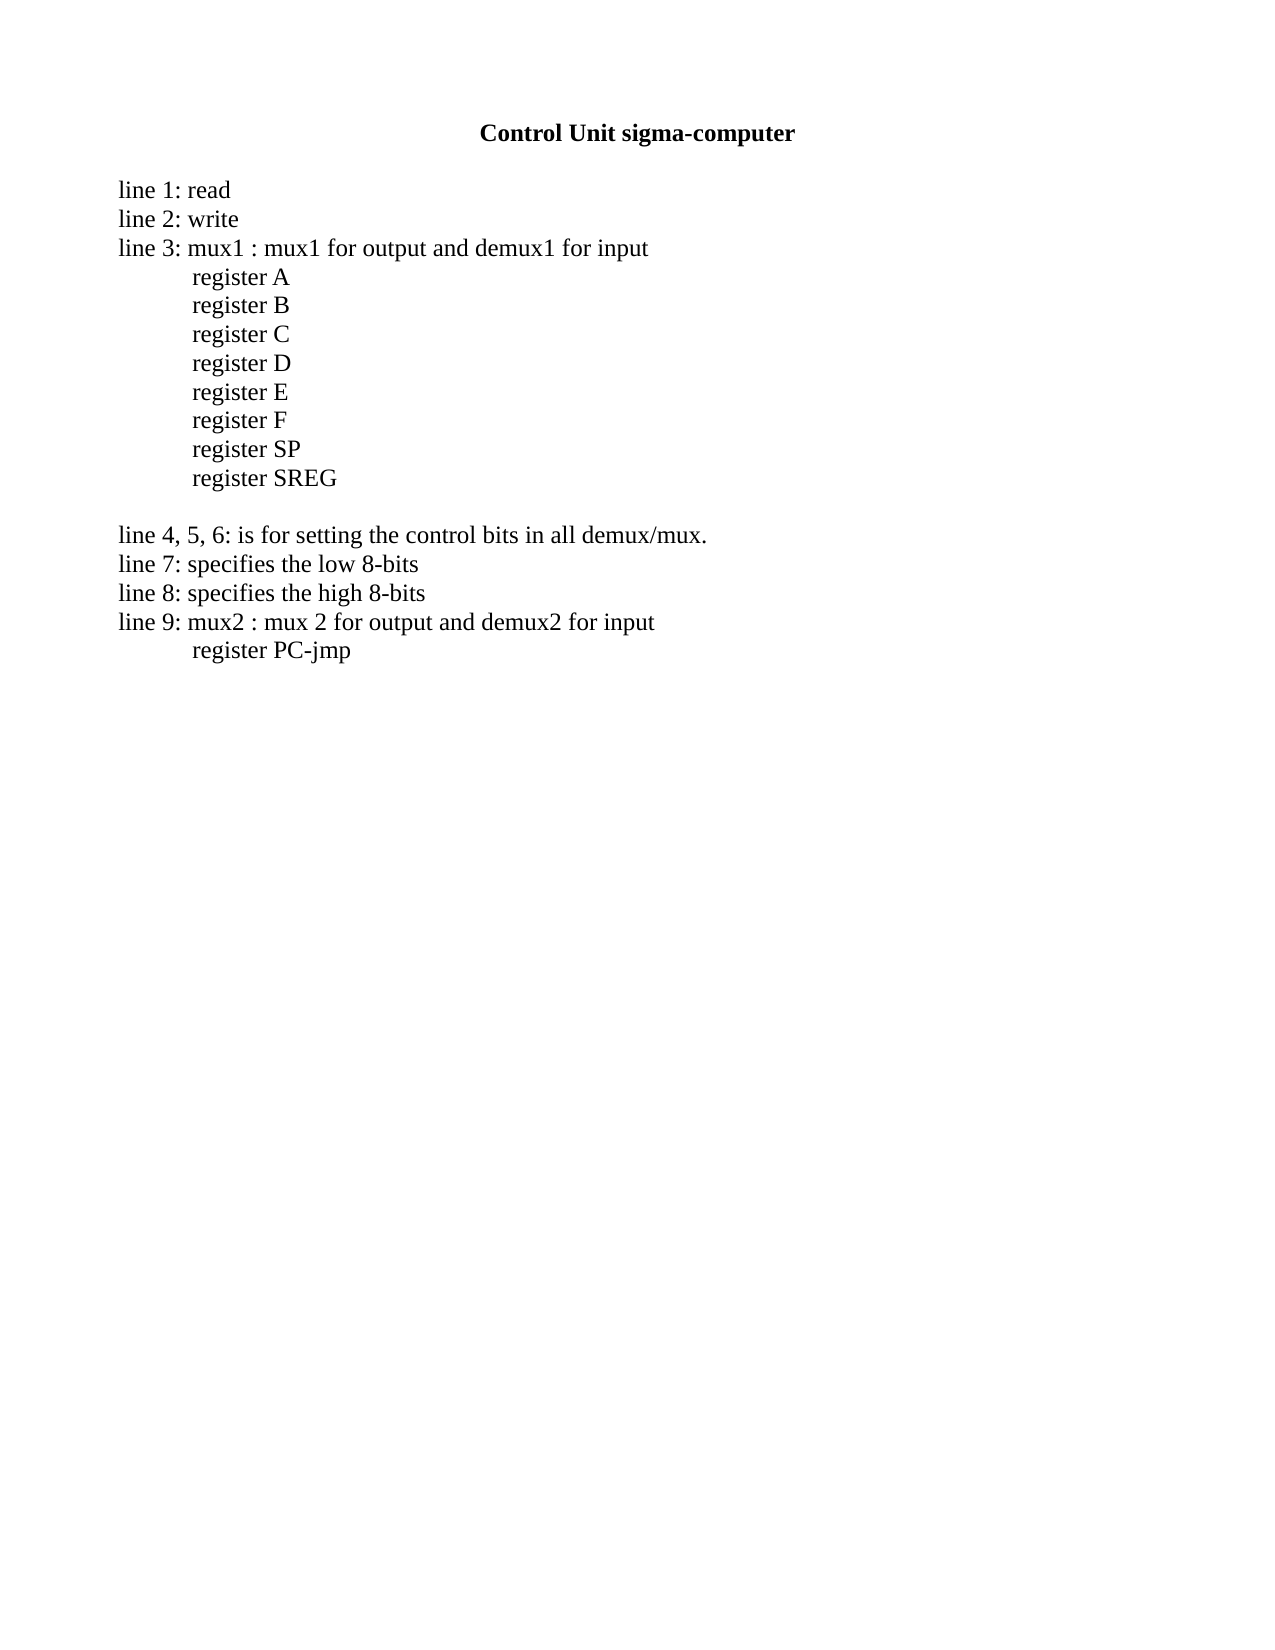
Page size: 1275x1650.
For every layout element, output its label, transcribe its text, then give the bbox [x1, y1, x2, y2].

text register F [118, 406, 1157, 434]
text register B [118, 291, 1157, 319]
text line 1: read [118, 176, 1157, 204]
text register E [118, 377, 1157, 406]
text line 4, 5, 6: is for setting the control bits in all demux/mux. [118, 521, 1157, 549]
text Control Unit sigma-computer [118, 118, 1157, 147]
text register D [118, 348, 1157, 377]
text register A [118, 262, 1157, 291]
text register SP [118, 434, 1157, 463]
text register PC-jmp [118, 636, 1157, 664]
text line 7: specifies the low 8-bits [118, 549, 1157, 578]
text line 9: mux2 : mux 2 for output and demux2 for input [118, 607, 1157, 636]
text register C [118, 319, 1157, 348]
text register SREG [118, 463, 1157, 492]
text line 3: mux1 : mux1 for output and demux1 for input [118, 233, 1157, 262]
text line 2: write [118, 204, 1157, 233]
text line 8: specifies the high 8-bits [118, 578, 1157, 607]
